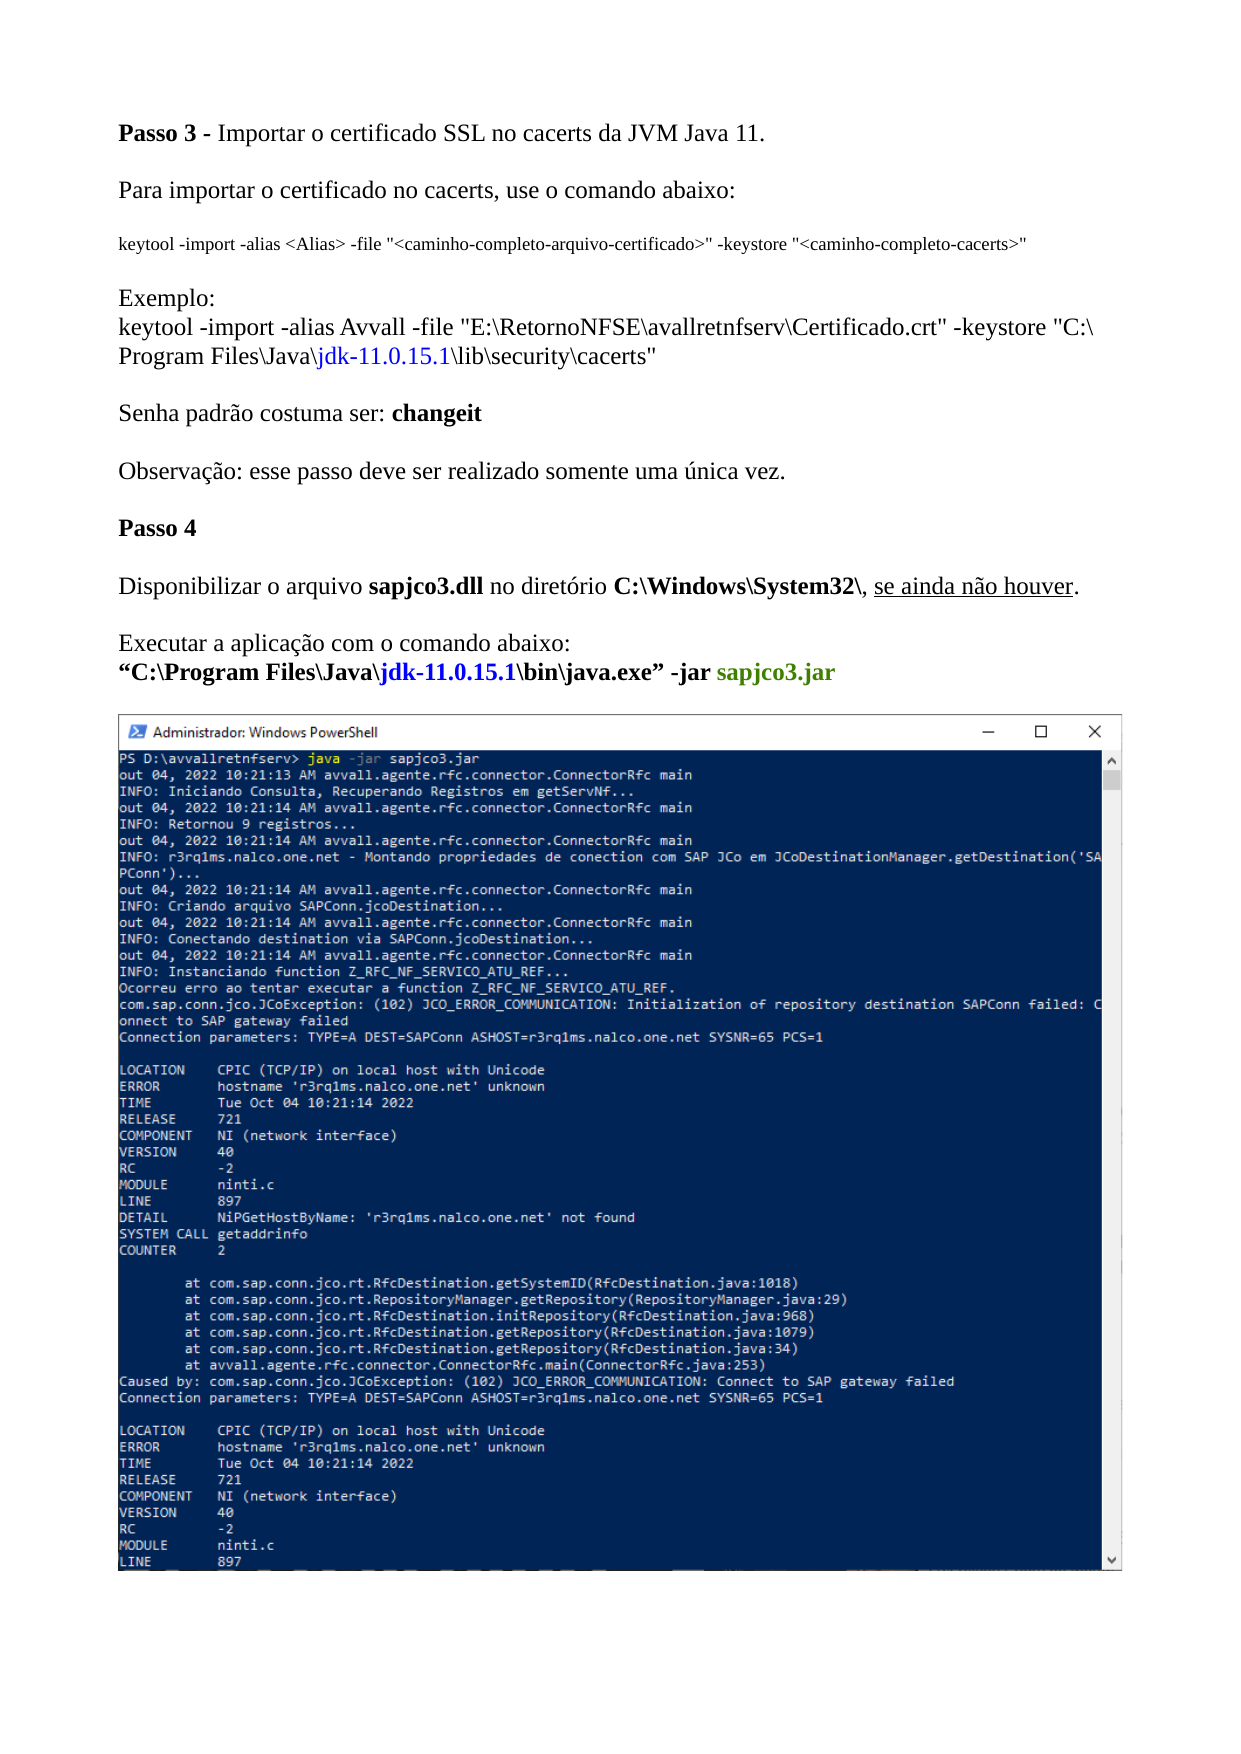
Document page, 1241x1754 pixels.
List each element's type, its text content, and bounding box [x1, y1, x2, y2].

text Passo 3 - Importar o certificado SSL no cacerts da JVM Java 11. [118, 118, 1122, 147]
text Passo 4 [118, 485, 1122, 571]
text Senha padrão costuma ser: changeit [118, 398, 1122, 456]
text Executar a aplicação com o comando abaixo: [118, 600, 1122, 657]
text Para importar o certificado no cacerts, use o comando abaixo: keytool -import -alias <Alias> -file "<caminho-completo-arquivo-certificado>" -keystore "<caminho-completo-cacerts>" Exemplo: keytool -import -alias Avvall -file "E:\RetornoNFSE\avallretnfserv\Certificado.crt" -keystore "C:\Program Files\Java\jdk-11.0.15.1\lib\security\cacerts" [118, 176, 1122, 398]
text Observação: esse passo deve ser realizado somente uma única vez. [118, 456, 1122, 485]
picture [118, 714, 1123, 1571]
text “C:\Program Files\Java\jdk-11.0.15.1\bin\java.exe” -jar sapjco3.jar [118, 657, 1122, 686]
text Disponibilizar o arquivo sapjco3.dll no diretório C:\Windows\System32\, se ainda não houver. [118, 571, 1122, 600]
